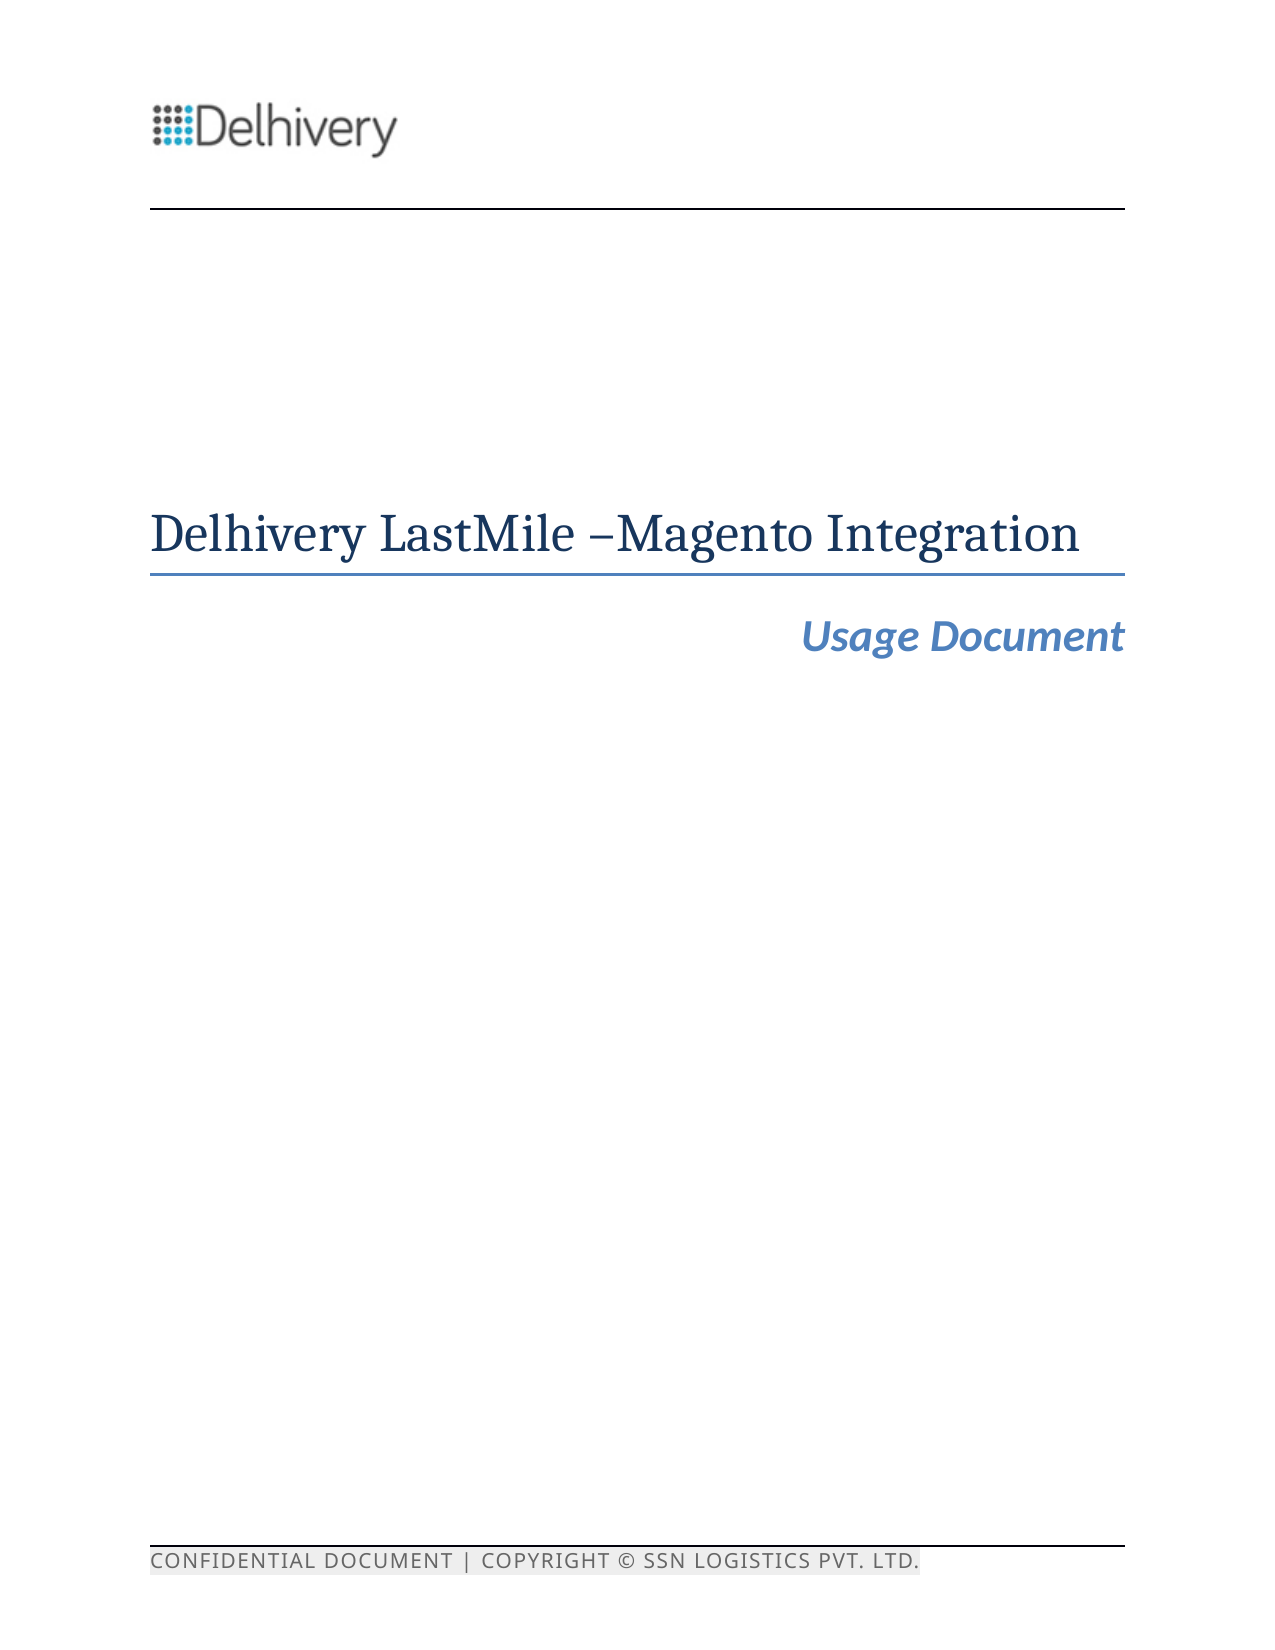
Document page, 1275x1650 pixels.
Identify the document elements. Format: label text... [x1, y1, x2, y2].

title Delhivery LastMile –Magento Integration [150, 503, 1125, 573]
picture [150, 75, 400, 179]
text Usage Document [150, 607, 1125, 663]
